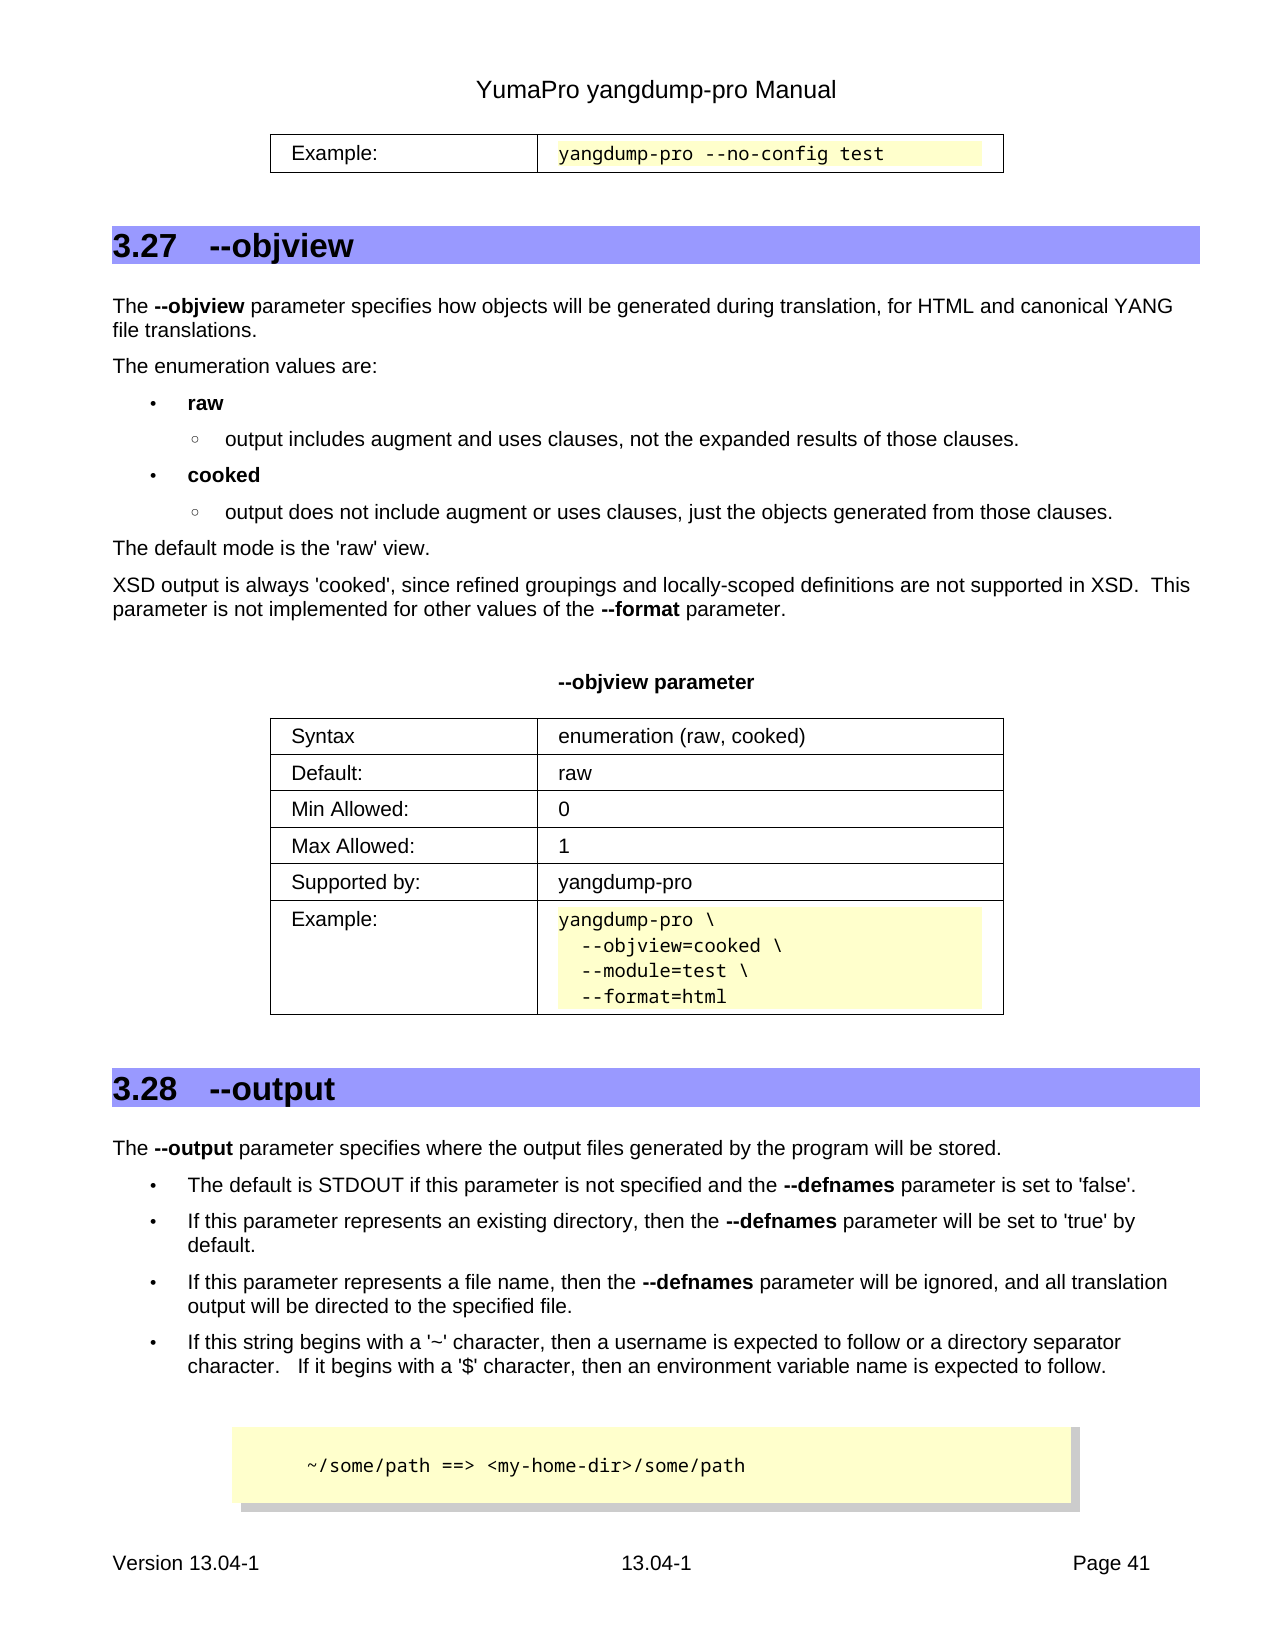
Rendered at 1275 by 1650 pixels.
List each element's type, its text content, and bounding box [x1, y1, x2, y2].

table_cell Example: [271, 901, 537, 1014]
table_cell Supported by: [271, 864, 537, 900]
table_cell yangdump-pro --no-config test [538, 135, 1003, 172]
list raw [150, 390, 1200, 414]
table_cell raw [538, 755, 1003, 790]
list output includes augment and uses clauses, not the expanded results of those clauses. [187, 427, 1200, 451]
text ~/some/path ==> <my-home-dir>/some/path [232, 1452, 1071, 1478]
list If this string begins with a '~' character, then a username is expected to follow or a directory separator character. If it begins with a '$' character, then an environment variable name is expected to follow. [150, 1330, 1200, 1378]
list The default is STDOUT if this parameter is not specified and the --defnames parameter is set to 'false'. [150, 1173, 1200, 1197]
table_cell Max Allowed: [271, 828, 537, 863]
subtitle --objview parameter [127, 669, 1185, 693]
subtitle --output [112, 1068, 1200, 1107]
table_cell 1 [538, 828, 1003, 863]
text XSD output is always 'cooked', since refined groupings and locally-scoped definitions are not supported in XSD. This parameter is not implemented for other values of the --format parameter. [112, 573, 1200, 621]
subtitle --objview [112, 226, 1200, 264]
list output does not include augment or uses clauses, just the objects generated from those clauses. [187, 500, 1200, 524]
table_cell Min Allowed: [271, 791, 537, 827]
table_cell yangdump-pro \ --objview=cooked \ --module=test \ --format=html [538, 901, 1003, 1014]
text The enumeration values are: [112, 354, 1200, 378]
text The --output parameter specifies where the output files generated by the program will be stored. [112, 1136, 1200, 1160]
list If this parameter represents a file name, then the --defnames parameter will be ignored, and all translation output will be directed to the specified file. [150, 1269, 1200, 1317]
table_cell yangdump-pro [538, 864, 1003, 900]
list cooked [150, 463, 1200, 487]
table_cell 0 [538, 791, 1003, 827]
table_header enumeration (raw, cooked) [538, 719, 1003, 754]
text The --objview parameter specifies how objects will be generated during translation, for HTML and canonical YANG file translations. [112, 293, 1200, 341]
text The default mode is the 'raw' view. [112, 536, 1200, 560]
table_cell Default: [271, 755, 537, 790]
list If this parameter represents an existing directory, then the --defnames parameter will be set to 'true' by default. [150, 1209, 1200, 1257]
table_header Syntax [271, 719, 537, 754]
table_cell Example: [271, 135, 537, 172]
